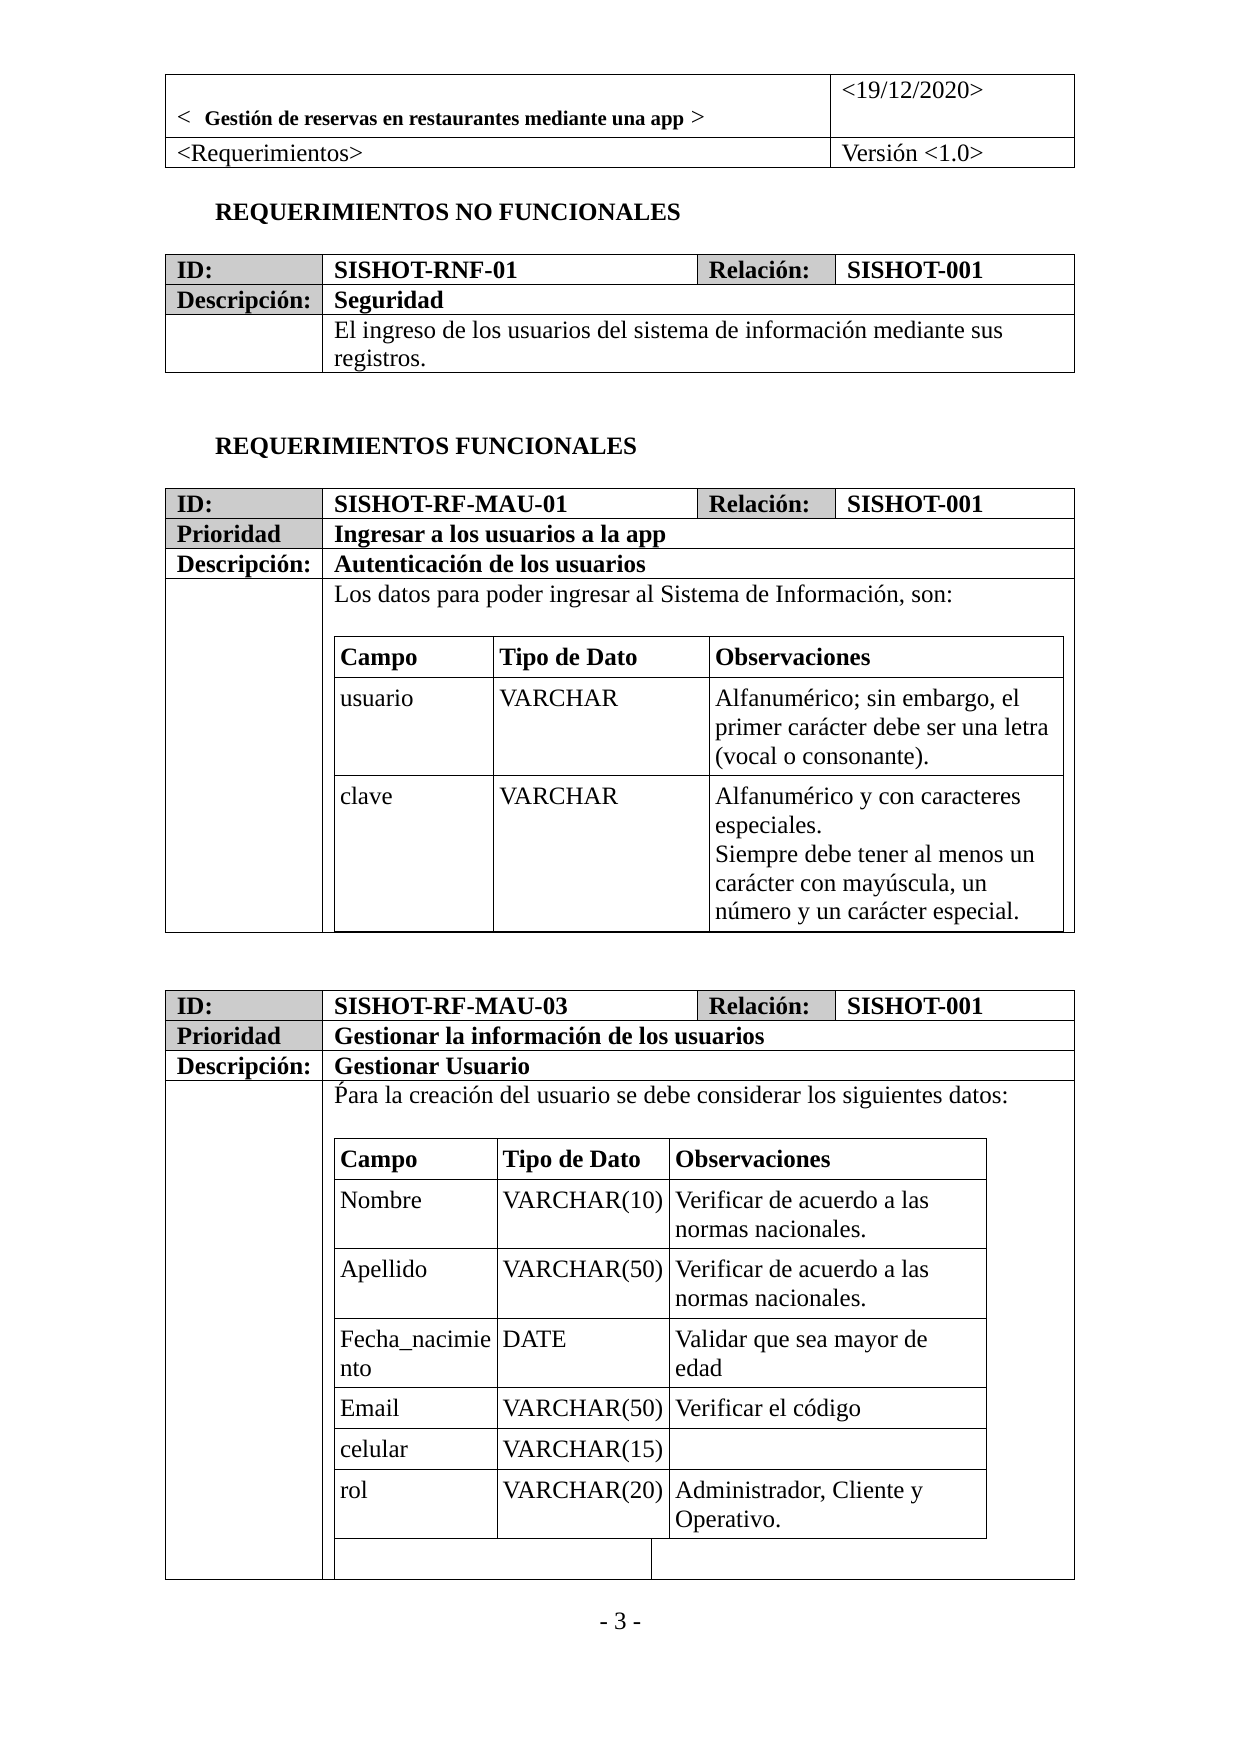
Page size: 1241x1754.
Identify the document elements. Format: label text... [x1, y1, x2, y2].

table_cell [670, 1429, 986, 1469]
table_cell Alfanumérico; sin embargo, el primer carácter debe ser una letra (vocal o consonante). [710, 678, 1063, 775]
table_cell [166, 315, 322, 372]
table_cell DATE [498, 1319, 669, 1387]
table_header Relación: [698, 489, 835, 518]
table_header SISHOT-RF-MAU-03 [323, 991, 697, 1020]
table_header ID: [166, 255, 322, 284]
table_cell Gestionar Usuario [323, 1051, 1074, 1079]
table_cell rol [335, 1470, 497, 1538]
table_header SISHOT-001 [836, 489, 1074, 518]
table_cell Prioridad [166, 1021, 322, 1050]
table_cell Verificar de acuerdo a las normas nacionales. [670, 1180, 986, 1248]
table_cell VARCHAR [494, 678, 709, 775]
table_header Observaciones [710, 637, 1063, 677]
table_cell VARCHAR(20) [498, 1470, 669, 1538]
table_cell VARCHAR(50) [498, 1388, 669, 1428]
table_header SISHOT-001 [836, 991, 1074, 1020]
table_cell Autenticación de los usuarios [323, 549, 1074, 578]
table_cell Ṕara la creación del usuario se debe considerar los siguientes datos: [323, 1081, 1074, 1579]
table_cell [335, 1539, 651, 1579]
table_header Tipo de Dato [494, 637, 709, 677]
table_cell Verificar el código [670, 1388, 986, 1428]
table_cell [652, 1539, 669, 1579]
table_cell VARCHAR(10) [498, 1180, 669, 1248]
table_header SISHOT-RF-MAU-01 [323, 489, 697, 518]
table_cell Seguridad [323, 285, 1074, 314]
table_header ID: [166, 489, 322, 518]
table_header Tipo de Dato [498, 1139, 669, 1179]
text REQUERIMIENTOS NO FUNCIONALES [215, 197, 1063, 225]
table_cell celular [335, 1429, 497, 1469]
table_cell Prioridad [166, 519, 322, 548]
table_header Campo [335, 637, 493, 677]
text REQUERIMIENTOS FUNCIONALES [215, 431, 1063, 459]
table_header SISHOT-001 [836, 255, 1074, 284]
table_header SISHOT-RNF-01 [323, 255, 697, 284]
table_cell Descripción: [166, 285, 322, 314]
table_cell Gestionar la información de los usuarios [323, 1021, 1074, 1050]
table_cell Los datos para poder ingresar al Sistema de Información, son: [323, 579, 1074, 932]
table_header ID: [166, 991, 322, 1020]
table_cell Alfanumérico y con caracteres especiales. Siempre debe tener al menos un carácter con mayúscula, un número y un carácter especial. [710, 776, 1063, 931]
table_cell Apellido [335, 1249, 497, 1318]
table_cell [166, 579, 322, 932]
table_cell Validar que sea mayor de edad [670, 1319, 986, 1387]
table_cell El ingreso de los usuarios del sistema de información mediante sus registros. [323, 315, 1074, 372]
table_header Campo [335, 1139, 497, 1179]
table_cell VARCHAR(50) [498, 1249, 669, 1318]
table_header Relación: [698, 991, 835, 1020]
table_header Observaciones [670, 1139, 986, 1179]
table_cell Administrador, Cliente y Operativo. [670, 1470, 986, 1538]
table_cell [669, 1539, 986, 1579]
table_cell Nombre [335, 1180, 497, 1248]
table_cell Verificar de acuerdo a las normas nacionales. [670, 1249, 986, 1318]
table_cell [166, 1081, 322, 1579]
table_cell Descripción: [166, 1051, 322, 1079]
table_cell usuario [335, 678, 493, 775]
table_header Relación: [698, 255, 835, 284]
table_cell Fecha_nacimiento [335, 1319, 497, 1387]
table_cell clave [335, 776, 493, 931]
table_cell VARCHAR [494, 776, 709, 931]
table_cell Email [335, 1388, 497, 1428]
table_cell Descripción: [166, 549, 322, 578]
table_cell Ingresar a los usuarios a la app [323, 519, 1074, 548]
table_cell VARCHAR(15) [498, 1429, 669, 1469]
